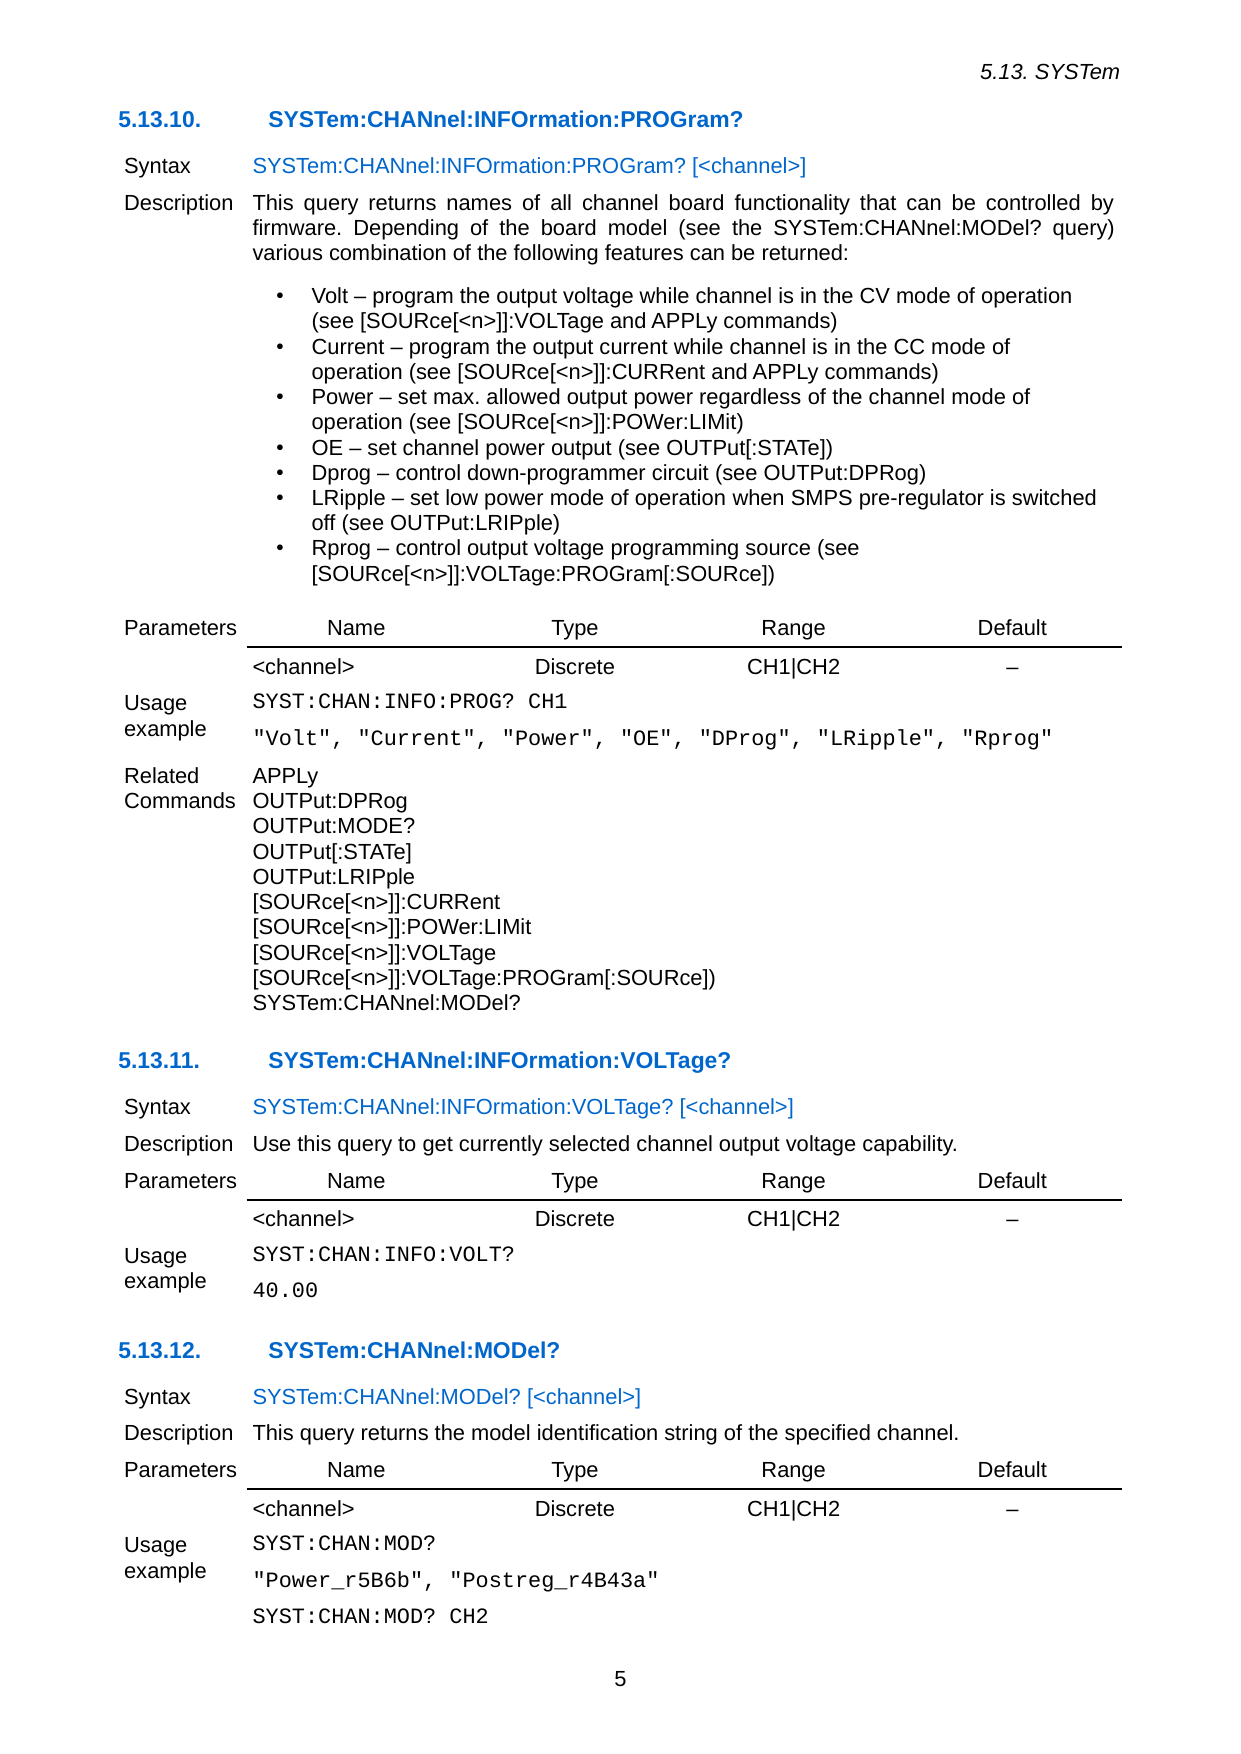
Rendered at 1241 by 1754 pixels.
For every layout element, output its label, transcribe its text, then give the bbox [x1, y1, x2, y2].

subtitle SYSTem:CHANnel:INFOrmation:VOLTage? [118, 1047, 1122, 1074]
table_header Syntax [118, 148, 247, 184]
table_cell SYST:CHAN:INFO:VOLT? 40.00 [247, 1237, 1122, 1310]
table_cell Usage example [118, 685, 247, 757]
table_cell – [903, 1490, 1122, 1527]
table_cell Parameters [118, 1451, 247, 1527]
table_header SYSTem:CHANnel:MODel? [<channel>] [247, 1378, 1122, 1414]
table_cell CH1|CH2 [684, 648, 903, 684]
table_cell Name [247, 1162, 465, 1198]
table_cell Description [118, 184, 247, 609]
table_cell Description [118, 1415, 247, 1451]
table_cell Name [247, 1451, 465, 1488]
table_cell APPLy OUTPut:DPRog OUTPut:MODE? OUTPut[:STATe] OUTPut:LRIPple [SOURce[<n>]]:CURRent [SOURce[<n>]]:POWer:LIMit [SOURce[<n>]]:VOLTage [SOURce[<n>]]:VOLTage:PROGram[:SOURce]) SYSTem:CHANnel:MODel? [247, 757, 1122, 1021]
table_header SYSTem:CHANnel:INFOrmation:VOLTage? [<channel>] [247, 1089, 1122, 1125]
table_cell Usage example [118, 1527, 247, 1636]
table_cell This query returns the model identification string of the specified channel. [247, 1415, 1122, 1451]
table_cell Usage example [118, 1237, 247, 1310]
table_cell Range [684, 1451, 903, 1488]
table_cell <channel> [247, 1201, 465, 1237]
table_cell Description [118, 1125, 247, 1162]
table_cell Discrete [465, 1201, 684, 1237]
subtitle SYSTem:CHANnel:INFOrmation:PROGram? [118, 106, 1122, 133]
table_cell Name [247, 609, 465, 646]
table_cell Use this query to get currently selected channel output voltage capability. [247, 1125, 1122, 1162]
table_cell This query returns names of all channel board functionality that can be controlled by firmware. Depending of the board model (see the SYSTem:CHANnel:MODel? query) various combination of the following features can be returned: Volt – program the output voltage while channel is in the CV mode of operation (see [SOURce[<n>]]:VOLTage and APPLy commands) Current – program the output current while channel is in the CC mode of operation (see [SOURce[<n>]]:CURRent and APPLy commands) Power – set max. allowed output power regardless of the channel mode of operation (see [SOURce[<n>]]:POWer:LIMit) OE – set channel power output (see OUTPut[:STATe]) Dprog – control down-programmer circuit (see OUTPut:DPRog) LRipple – set low power mode of operation when SMPS pre-regulator is switched off (see OUTPut:LRIPple) Rprog – control output voltage programming source (see [SOURce[<n>]]:VOLTage:PROGram[:SOURce]) [247, 184, 1122, 609]
table_cell Default [903, 1451, 1122, 1488]
table_cell <channel> [247, 648, 465, 684]
table_cell Discrete [465, 648, 684, 684]
table_cell Default [903, 1162, 1122, 1198]
table_cell Default [903, 609, 1122, 646]
table_cell Related Commands [118, 757, 247, 1021]
table_cell – [903, 1201, 1122, 1237]
table_cell SYST:CHAN:MOD? "Power_r5B6b", "Postreg_r4B43a" SYST:CHAN:MOD? CH2 [247, 1527, 1122, 1636]
table_header SYSTem:CHANnel:INFOrmation:PROGram? [<channel>] [247, 148, 1122, 184]
table_cell Type [465, 1162, 684, 1198]
table_cell CH1|CH2 [684, 1490, 903, 1527]
table_header Syntax [118, 1378, 247, 1414]
subtitle SYSTem:CHANnel:MODel? [118, 1337, 1122, 1363]
table_header Syntax [118, 1089, 247, 1125]
table_cell Range [684, 609, 903, 646]
table_cell Type [465, 609, 684, 646]
table_cell SYST:CHAN:INFO:PROG? CH1 "Volt", "Current", "Power", "OE", "DProg", "LRipple", "Rprog" [247, 685, 1122, 757]
table_cell – [903, 648, 1122, 684]
table_cell Parameters [118, 609, 247, 684]
table_cell <channel> [247, 1490, 465, 1527]
table_cell Discrete [465, 1490, 684, 1527]
table_cell Range [684, 1162, 903, 1198]
table_cell Type [465, 1451, 684, 1488]
table_cell Parameters [118, 1162, 247, 1237]
table_cell CH1|CH2 [684, 1201, 903, 1237]
